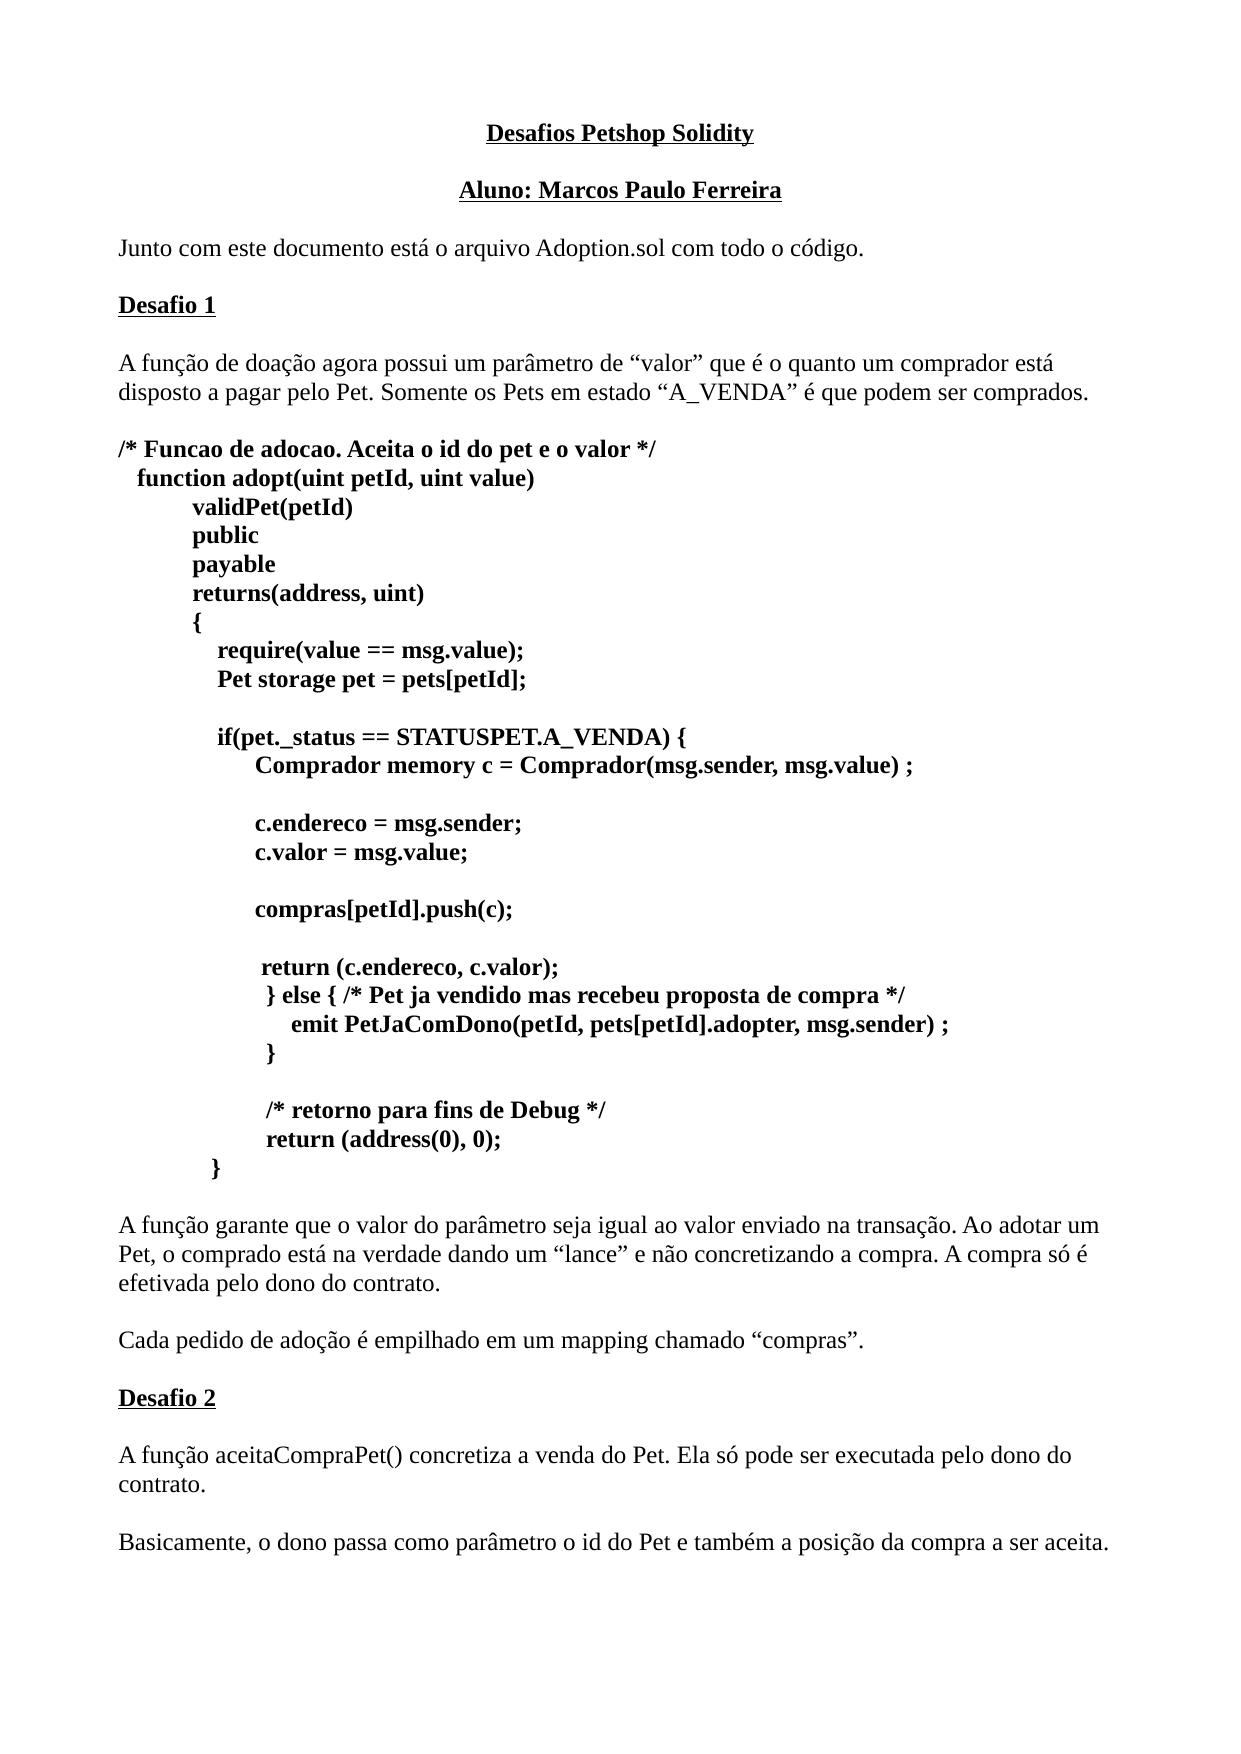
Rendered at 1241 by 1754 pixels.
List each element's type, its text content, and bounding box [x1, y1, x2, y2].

text if(pet._status == STATUSPET.A_VENDA) { [118, 722, 1122, 751]
text Basicamente, o dono passa como parâmetro o id do Pet e também a posição da compra a ser aceita. [118, 1527, 1122, 1556]
text public [118, 521, 1122, 549]
text function adopt(uint petId, uint value) [118, 463, 1122, 492]
text /* Funcao de adocao. Aceita o id do pet e o valor */ [118, 434, 1122, 463]
text return (address(0), 0); [118, 1124, 1122, 1153]
text c.endereco = msg.sender; [118, 808, 1122, 837]
text A função de doação agora possui um parâmetro de “valor” que é o quanto um comprador está disposto a pagar pelo Pet. Somente os Pets em estado “A_VENDA” é que podem ser comprados. [118, 348, 1122, 406]
text Junto com este documento está o arquivo Adoption.sol com todo o código. [118, 233, 1122, 262]
text emit PetJaComDono(petId, pets[petId].adopter, msg.sender) ; [118, 1009, 1122, 1038]
text payable [118, 549, 1122, 578]
text Cada pedido de adoção é empilhado em um mapping chamado “compras”. [118, 1326, 1122, 1354]
text require(value == msg.value); [118, 636, 1122, 664]
text A função garante que o valor do parâmetro seja igual ao valor enviado na transação. Ao adotar um Pet, o comprado está na verdade dando um “lance” e não concretizando a compra. A compra só é efetivada pelo dono do contrato. [118, 1211, 1122, 1297]
text { [118, 607, 1122, 636]
text Desafio 2 [118, 1383, 1122, 1412]
text } else { /* Pet ja vendido mas recebeu proposta de compra */ [118, 981, 1122, 1009]
text /* retorno para fins de Debug */ [118, 1096, 1122, 1124]
text Aluno: Marcos Paulo Ferreira [118, 176, 1122, 204]
text Comprador memory c = Comprador(msg.sender, msg.value) ; [118, 751, 1122, 779]
text } [118, 1153, 1122, 1182]
text Desafio 1 [118, 291, 1122, 319]
text returns(address, uint) [118, 578, 1122, 607]
text c.valor = msg.value; [118, 837, 1122, 866]
text Desafios Petshop Solidity [118, 118, 1122, 147]
text return (c.endereco, c.valor); [118, 952, 1122, 981]
text A função aceitaCompraPet() concretiza a venda do Pet. Ela só pode ser executada pelo dono do contrato. [118, 1441, 1122, 1498]
text validPet(petId) [118, 492, 1122, 521]
text Pet storage pet = pets[petId]; [118, 664, 1122, 693]
text } [118, 1038, 1122, 1067]
text compras[petId].push(c); [118, 894, 1122, 923]
